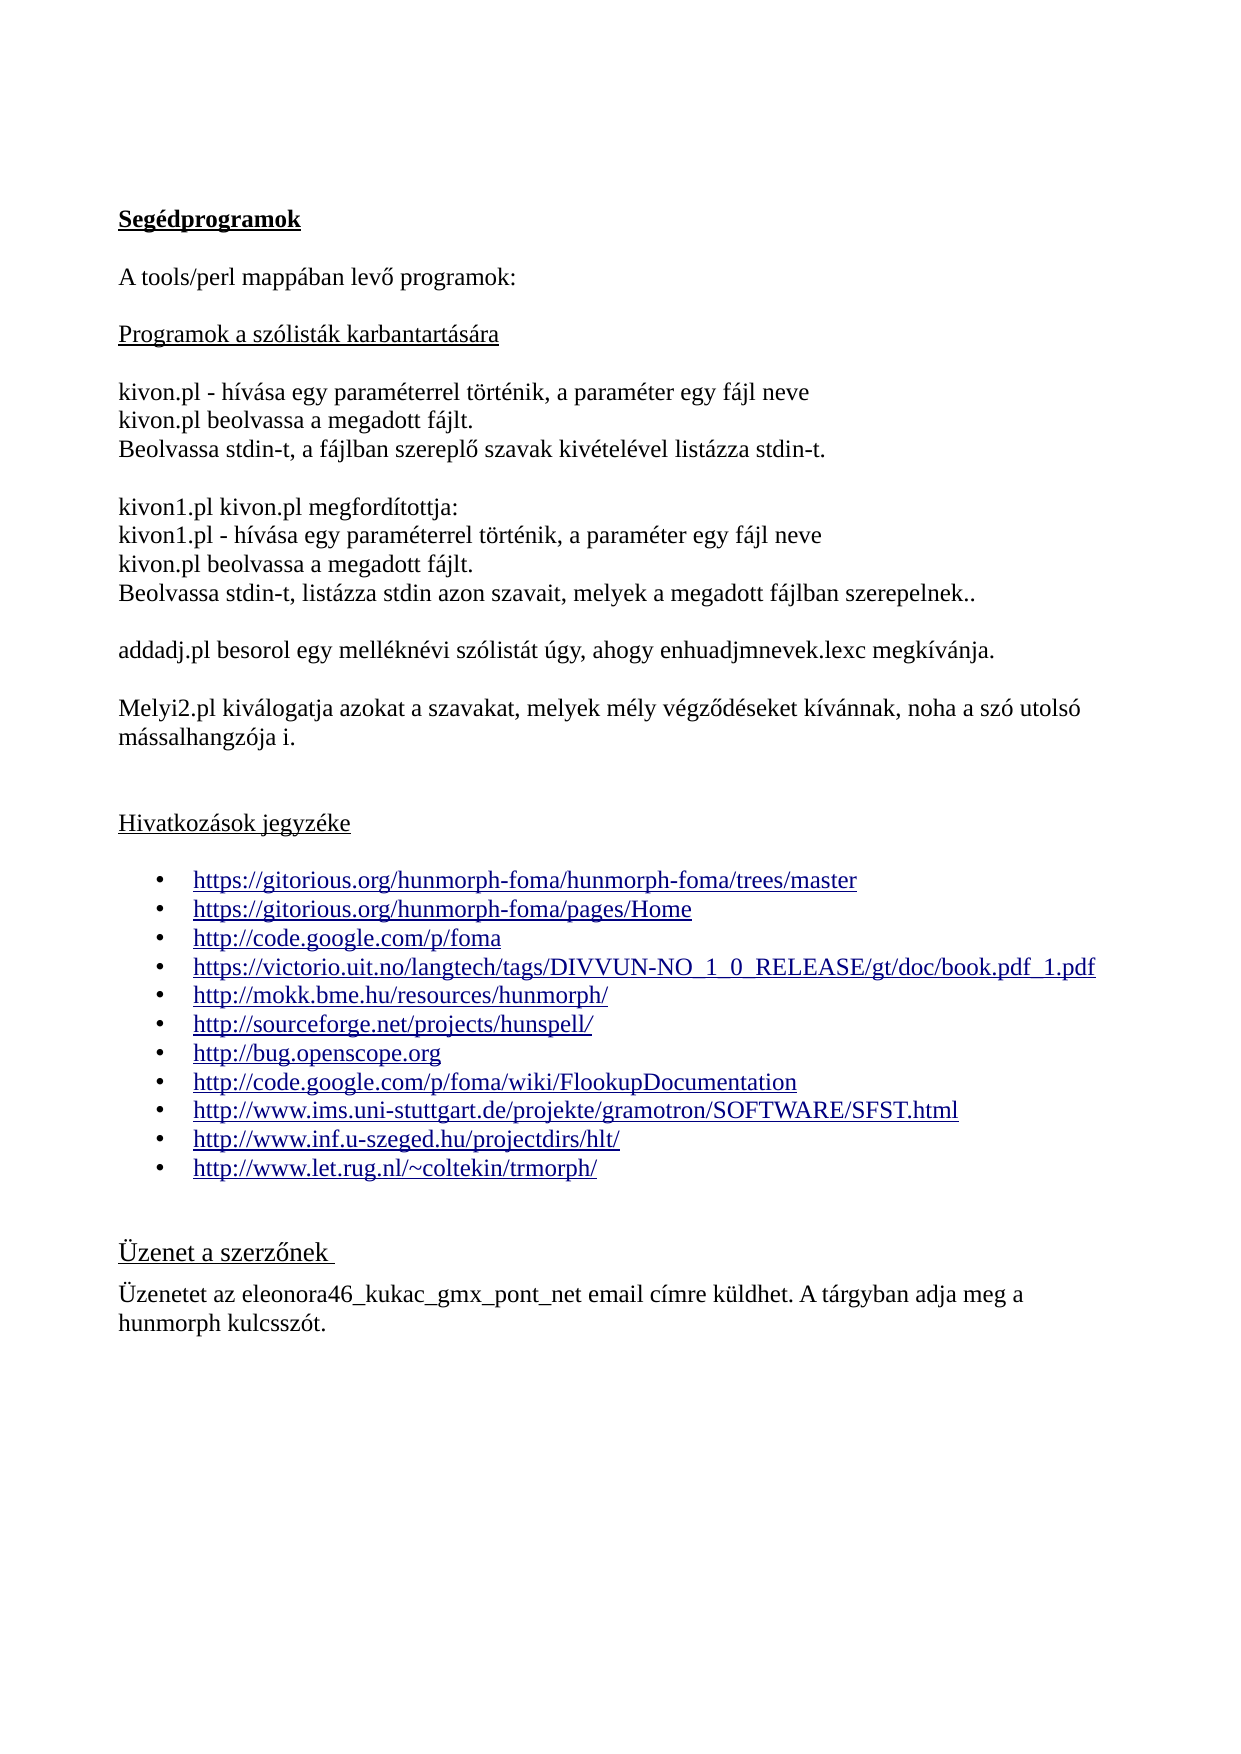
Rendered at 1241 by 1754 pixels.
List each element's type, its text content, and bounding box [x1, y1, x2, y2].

list http://code.google.com/p/foma [156, 923, 1122, 952]
text addadj.pl besorol egy melléknévi szólistát úgy, ahogy enhuadjmnevek.lexc megkívánja. [118, 636, 1122, 664]
text Hivatkozások jegyzéke [118, 808, 1122, 837]
text kivon.pl beolvassa a megadott fájlt. [118, 406, 1122, 434]
list http://code.google.com/p/foma/wiki/FlookupDocumentation [156, 1067, 1122, 1096]
list https://victorio.uit.no/langtech/tags/DIVVUN-NO_1_0_RELEASE/gt/doc/book.pdf_1.pdf [156, 952, 1122, 981]
list https://gitorious.org/hunmorph-foma/pages/Home [156, 894, 1122, 923]
list http://sourceforge.net/projects/hunspell/ [156, 1009, 1122, 1038]
text Beolvassa stdin-t, listázza stdin azon szavait, melyek a megadott fájlban szerepelnek.. [118, 578, 1122, 607]
text Melyi2.pl kiválogatja azokat a szavakat, melyek mély végződéseket kívánnak, noha a szó utolsó mássalhangzója i. [118, 693, 1122, 751]
list http://www.let.rug.nl/~coltekin/trmorph/ [156, 1153, 1122, 1182]
list http://www.inf.u-szeged.hu/projectdirs/hlt/ [156, 1124, 1122, 1153]
text kivon1.pl kivon.pl megfordítottja: [118, 492, 1122, 521]
list http://bug.openscope.org [156, 1038, 1122, 1067]
list https://gitorious.org/hunmorph-foma/hunmorph-foma/trees/master [156, 866, 1122, 894]
text Segédprogramok [118, 204, 1122, 233]
text Üzenetet az eleonora46_kukac_gmx_pont_net email címre küldhet. A tárgyban adja meg a hunmorph kulcsszót. [118, 1279, 1122, 1337]
text Programok a szólisták karbantartására [118, 319, 1122, 348]
list http://www.ims.uni-stuttgart.de/projekte/gramotron/SOFTWARE/SFST.html [156, 1096, 1122, 1124]
text A tools/perl mappában levő programok: [118, 262, 1122, 291]
subtitle Üzenet a szerzőnek [118, 1236, 1122, 1267]
list http://mokk.bme.hu/resources/hunmorph/ [156, 981, 1122, 1009]
text kivon1.pl - hívása egy paraméterrel történik, a paraméter egy fájl neve [118, 521, 1122, 549]
text kivon.pl beolvassa a megadott fájlt. [118, 549, 1122, 578]
text kivon.pl - hívása egy paraméterrel történik, a paraméter egy fájl neve [118, 377, 1122, 406]
text Beolvassa stdin-t, a fájlban szereplő szavak kivételével listázza stdin-t. [118, 434, 1122, 463]
